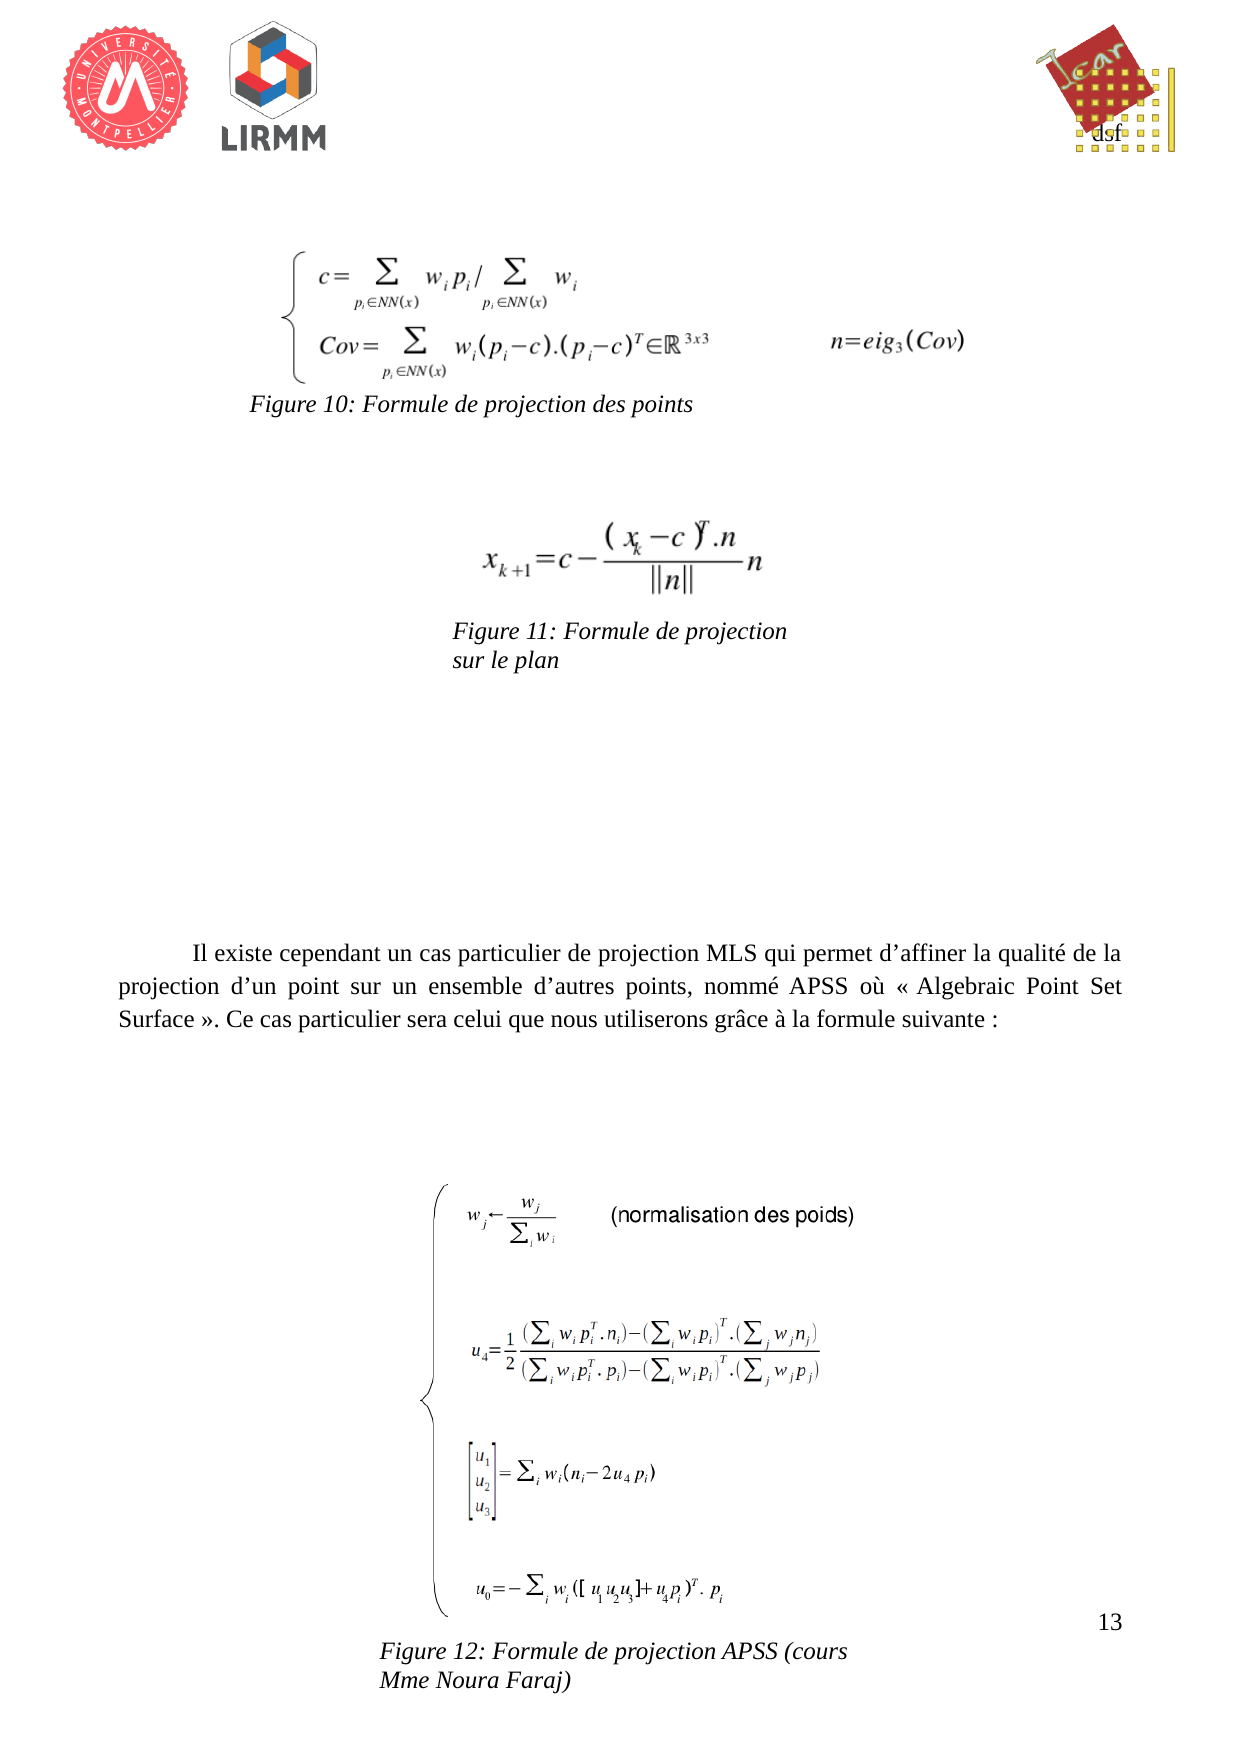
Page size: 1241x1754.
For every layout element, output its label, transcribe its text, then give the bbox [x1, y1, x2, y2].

text Figure 12: Formule de projection APSS (cours Mme Noura Faraj) [379, 1637, 869, 1694]
picture [249, 246, 972, 389]
picture [57, 13, 201, 156]
text Figure 10: Formule de projection des points [249, 389, 971, 418]
text Il existe cependant un cas particulier de projection MLS qui permet d’affiner la qualité de la projection d’un point sur un ensemble d’autres points, nommé APSS où « Algebraic Point Set Surface ». Ce cas particulier sera celui que nous utiliserons grâce à la formule suivante : [118, 938, 1122, 1033]
picture [203, 16, 343, 155]
picture [1025, 6, 1177, 154]
picture [379, 1153, 870, 1637]
picture [452, 508, 793, 611]
text Figure 11: Formule de projection sur le plan [452, 611, 792, 674]
